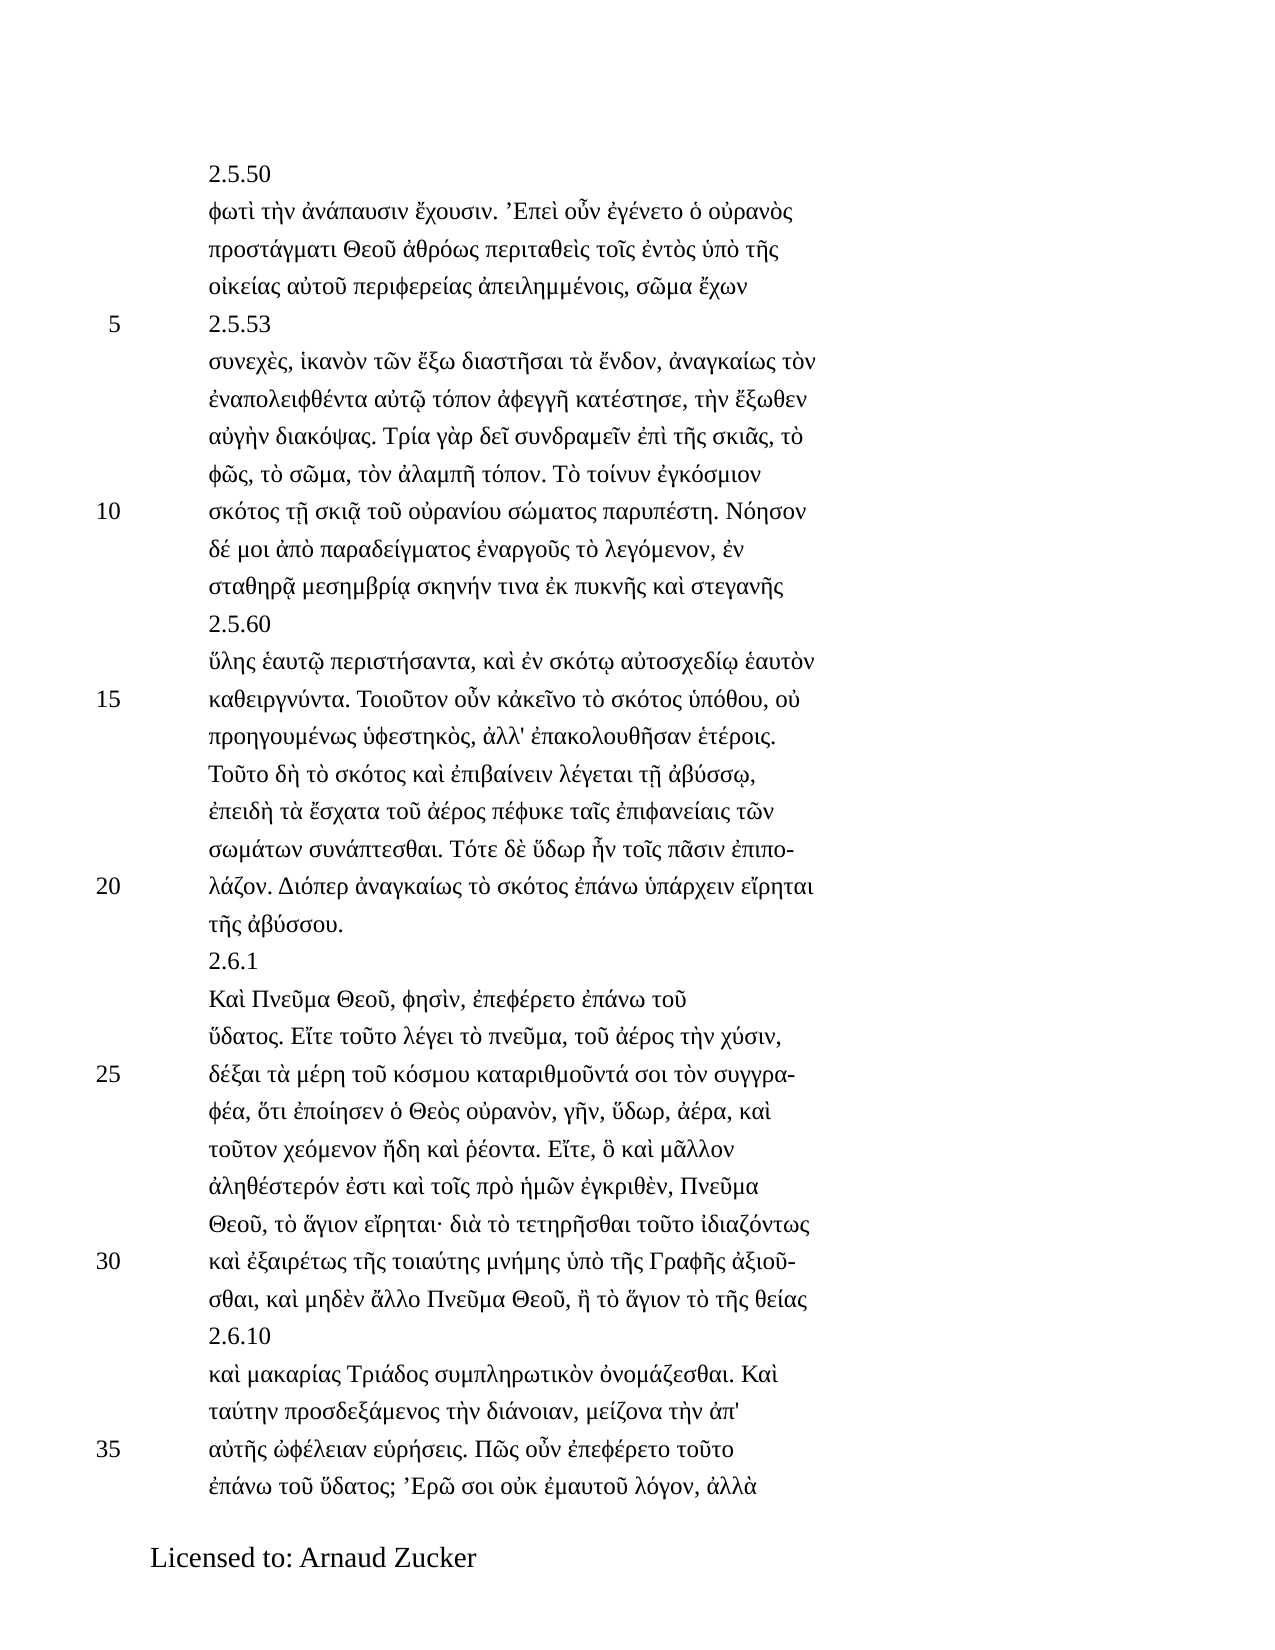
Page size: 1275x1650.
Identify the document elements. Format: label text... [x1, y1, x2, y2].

text 2.5.60 [202, 600, 1125, 637]
text συνεχὲς, ἱκανὸν τῶν ἔξω διαστῆσαι τὰ ἔνδον, ἀναγκαίως τὸν ἐναπολειϕθέντα αὐτῷ τόπον ἀϕεγγῆ κατέστησε, τὴν ἔξωθεν αὐγὴν διακόψας. Τρία γὰρ δεῖ συνδραμεῖν ἐπὶ τῆς σκιᾶς, τὸ ϕῶς, τὸ σῶμα, τὸν ἀλαμπῆ τόπον. Τὸ τοίνυν ἐγκόσμιον σκότος τῇ σκιᾷ τοῦ οὐρανίου σώματος παρυπέστη. Νόησον δέ μοι ἀπὸ παραδείγματος ἐναργοῦς τὸ λεγόμενον, ἐν σταθηρᾷ μεσημβρίᾳ σκηνήν τινα ἐκ πυκνῆς καὶ στεγανῆς [202, 337, 1125, 600]
text 2.6.10 [202, 1312, 1125, 1350]
text καὶ μακαρίας Τριάδος συμπληρωτικὸν ὀνομάζεσθαι. Καὶ ταύτην προσδεξάμενος τὴν διάνοιαν, μείζονα τὴν ἀπ' αὐτῆς ὠϕέλειαν εὑρήσεις. Πῶς οὖν ἐπεϕέρετο τοῦτο ἐπάνω τοῦ ὕδατος; ’Ερῶ σοι οὐκ ἐμαυτοῦ λόγον, ἀλλὰ [202, 1350, 1125, 1500]
text ὕλης ἑαυτῷ περιστήσαντα, καὶ ἐν σκότῳ αὐτοσχεδίῳ ἑαυτὸν καθειργνύντα. Τοιοῦτον οὖν κἀκεῖνο τὸ σκότος ὑπόθου, οὐ προηγουμένως ὑϕεστηκὸς, ἀλλ' ἐπακολουθῆσαν ἑτέροις. Τοῦτο δὴ τὸ σκότος καὶ ἐπιβαίνειν λέγεται τῇ ἀβύσσῳ, ἐπειδὴ τὰ ἔσχατα τοῦ ἀέρος πέϕυκε ταῖς ἐπιϕανείαις τῶν σωμάτων συνάπτεσθαι. Τότε δὲ ὕδωρ ἦν τοῖς πᾶσιν ἐπιπο- λάζον. Διόπερ ἀναγκαίως τὸ σκότος ἐπάνω ὑπάρχειν εἴρηται τῆς ἀβύσσου. [202, 637, 1125, 937]
text ϕωτὶ τὴν ἀνάπαυσιν ἔχουσιν. ’Επεὶ οὖν ἐγένετο ὁ οὐρανὸς προστάγματι Θεοῦ ἀθρόως περιταθεὶς τοῖς ἐντὸς ὑπὸ τῆς οἰκείας αὐτοῦ περιϕερείας ἀπειλημμένοις, σῶμα ἔχων [202, 187, 1125, 300]
text Καὶ Πνεῦμα Θεοῦ, ϕησὶν, ἐπεϕέρετο ἐπάνω τοῦ ὕδατος. Εἴτε τοῦτο λέγει τὸ πνεῦμα, τοῦ ἀέρος τὴν χύσιν, δέξαι τὰ μέρη τοῦ κόσμου καταριθμοῦντά σοι τὸν συγγρα- ϕέα, ὅτι ἐποίησεν ὁ Θεὸς οὐρανὸν, γῆν, ὕδωρ, ἀέρα, καὶ τοῦτον χεόμενον ἤδη καὶ ῥέοντα. Εἴτε, ὃ καὶ μᾶλλον ἀληθέστερόν ἐστι καὶ τοῖς πρὸ ἡμῶν ἐγκριθὲν, Πνεῦμα Θεοῦ, τὸ ἅγιον εἴρηται· διὰ τὸ τετηρῆσθαι τοῦτο ἰδιαζόντως καὶ ἐξαιρέτως τῆς τοιαύτης μνήμης ὑπὸ τῆς Γραϕῆς ἀξιοῦ- σθαι, καὶ μηδὲν ἄλλο Πνεῦμα Θεοῦ, ἢ τὸ ἅγιον τὸ τῆς θείας [202, 975, 1125, 1312]
text 2.5.53 [202, 300, 1125, 337]
text 2.5.50 [202, 150, 1125, 187]
text 2.6.1 [202, 937, 1125, 975]
